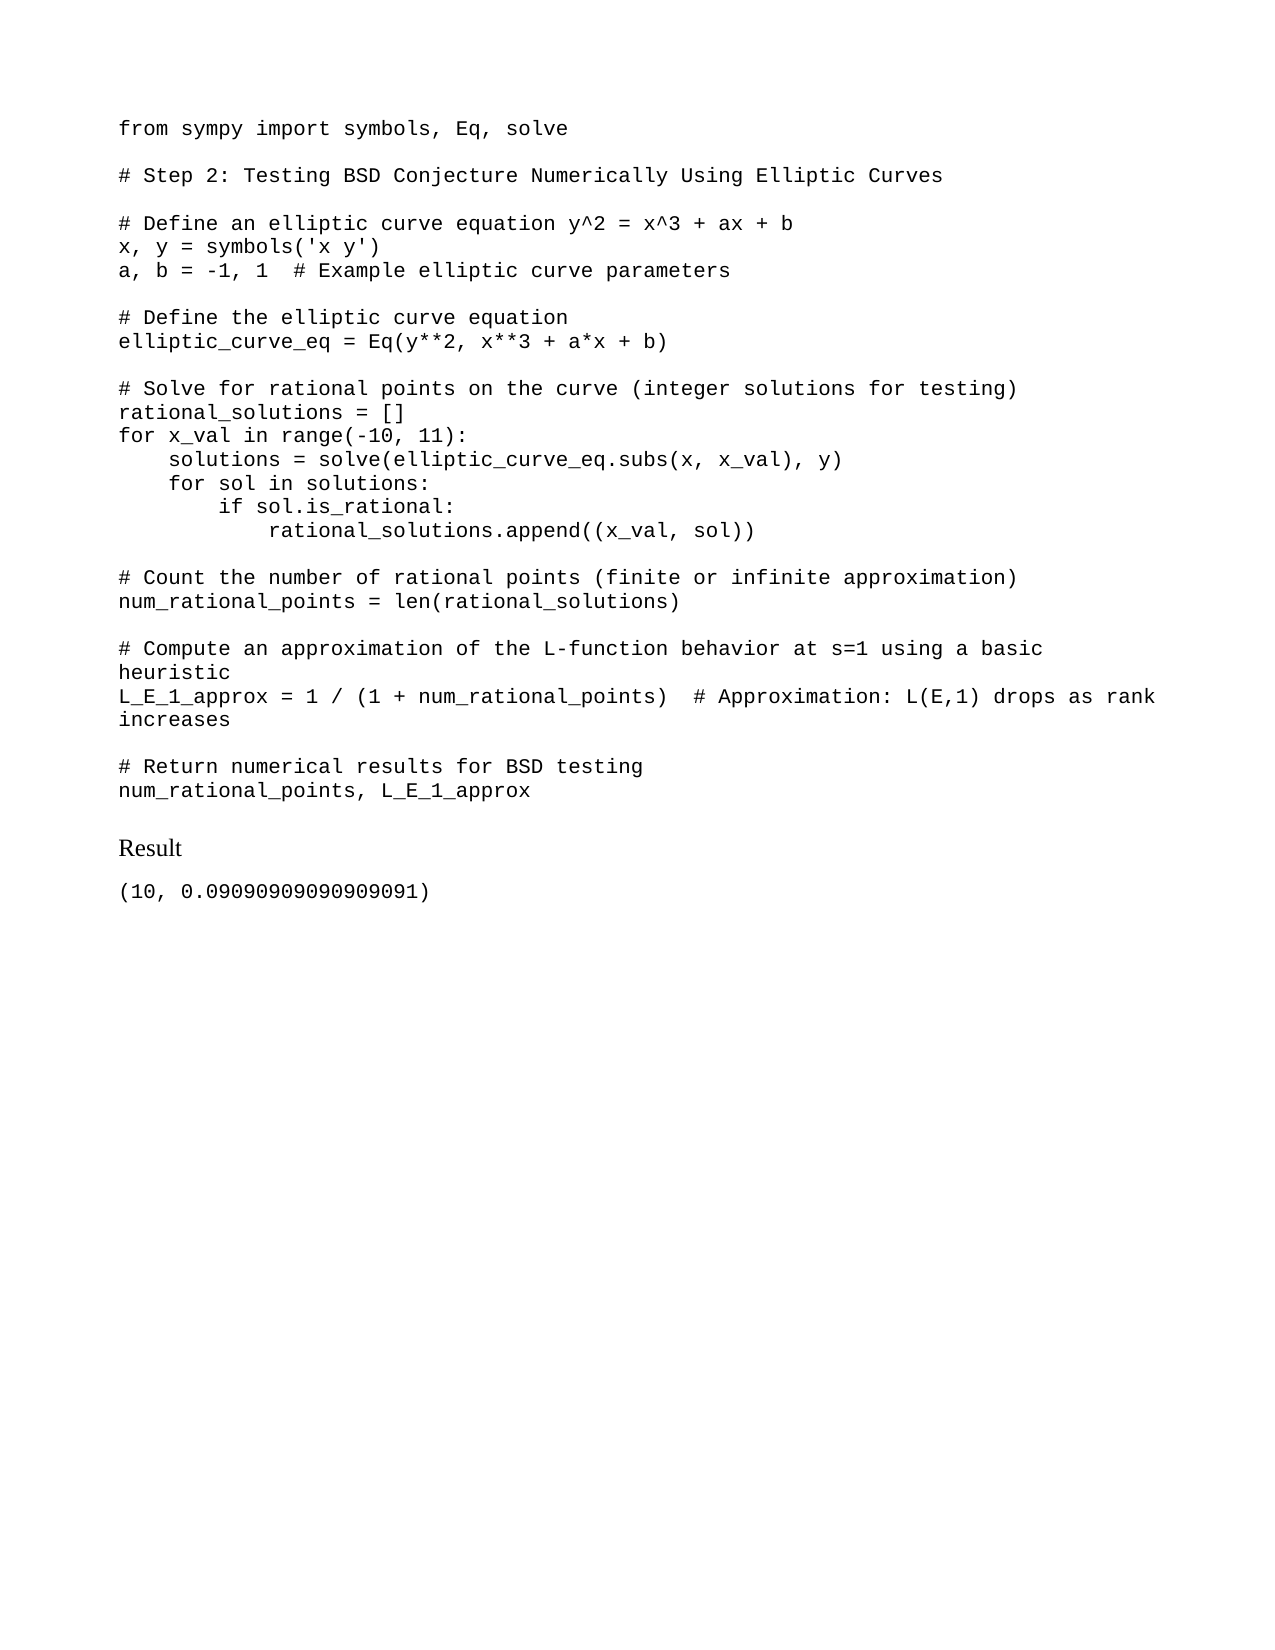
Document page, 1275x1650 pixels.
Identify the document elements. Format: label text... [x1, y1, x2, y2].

text # Compute an approximation of the L-function behavior at s=1 using a basic heuristic [118, 638, 1157, 686]
text # Step 2: Testing BSD Conjecture Numerically Using Elliptic Curves [118, 165, 1157, 189]
text rational_solutions.append((x_val, sol)) [118, 520, 1157, 544]
text solutions = solve(elliptic_curve_eq.subs(x, x_val), y) [118, 449, 1157, 473]
text # Define an elliptic curve equation y^2 = x^3 + ax + b [118, 213, 1157, 236]
text # Define the elliptic curve equation [118, 307, 1157, 331]
text L_E_1_approx = 1 / (1 + num_rational_points) # Approximation: L(E,1) drops as rank increases [118, 686, 1157, 733]
text x, y = symbols('x y') [118, 236, 1157, 260]
text # Return numerical results for BSD testing [118, 757, 1157, 780]
text rational_solutions = [] [118, 402, 1157, 426]
text a, b = -1, 1 # Example elliptic curve parameters [118, 260, 1157, 284]
text # Count the number of rational points (finite or infinite approximation) [118, 567, 1157, 591]
text if sol.is_rational: [118, 496, 1157, 520]
text for sol in solutions: [118, 473, 1157, 496]
text for x_val in range(-10, 11): [118, 426, 1157, 449]
text num_rational_points = len(rational_solutions) [118, 591, 1157, 615]
text (10, 0.09090909090909091) [118, 881, 1157, 904]
text from sympy import symbols, Eq, solve [118, 118, 1157, 142]
text num_rational_points, L_E_1_approx [118, 780, 1157, 804]
text elliptic_curve_eq = Eq(y**2, x**3 + a*x + b) [118, 331, 1157, 354]
text # Solve for rational points on the curve (integer solutions for testing) [118, 378, 1157, 402]
text Result [118, 833, 1157, 862]
